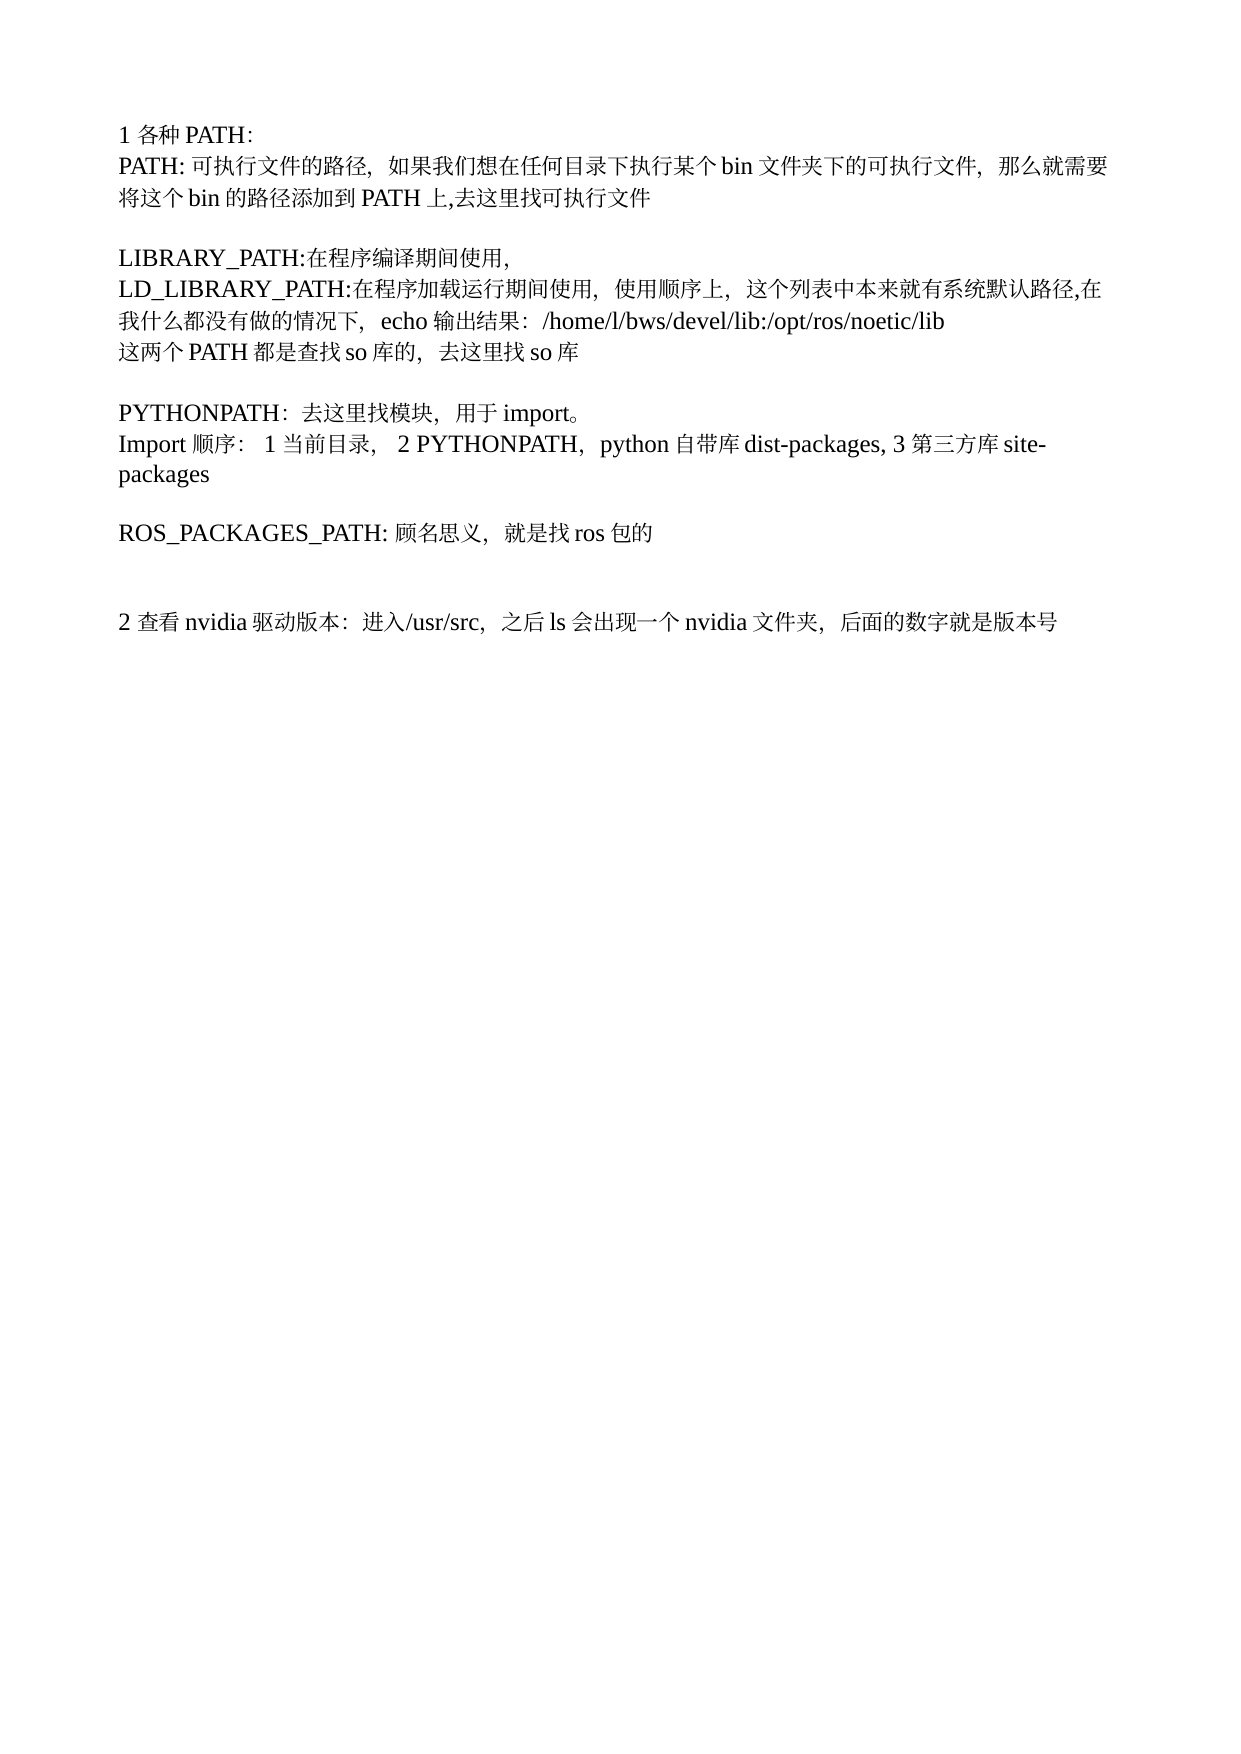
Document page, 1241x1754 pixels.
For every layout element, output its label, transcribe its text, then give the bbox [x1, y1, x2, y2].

text 1 各种PATH： [118, 118, 1122, 149]
text LIBRARY_PATH:在程序编译期间使用， LD_LIBRARY_PATH:在程序加载运行期间使用，使用顺序上，这个列表中本来就有系统默认路径,在我什么都没有做的情况下，echo输出结果：/home/l/bws/devel/lib:/opt/ros/noetic/lib 这两个PATH都是查找so库的，去这里找so库 [118, 241, 1122, 367]
text PYTHONPATH：去这里找模块，用于import。 [118, 396, 1122, 427]
text PATH: 可执行文件的路径，如果我们想在任何目录下执行某个bin文件夹下的可执行文件，那么就需要 [118, 149, 1122, 181]
text 2 查看nvidia驱动版本：进入/usr/src，之后ls会出现一个nvidia文件夹，后面的数字就是版本号 [118, 605, 1122, 637]
text ROS_PACKAGES_PATH: 顾名思义，就是找ros包的 [118, 516, 1122, 548]
text Import 顺序： 1 当前目录， 2 PYTHONPATH，python自带库dist-packages, 3 第三方库site-packages [118, 427, 1122, 487]
text 将这个bin的路径添加到PATH上,去这里找可执行文件 [118, 181, 1122, 212]
